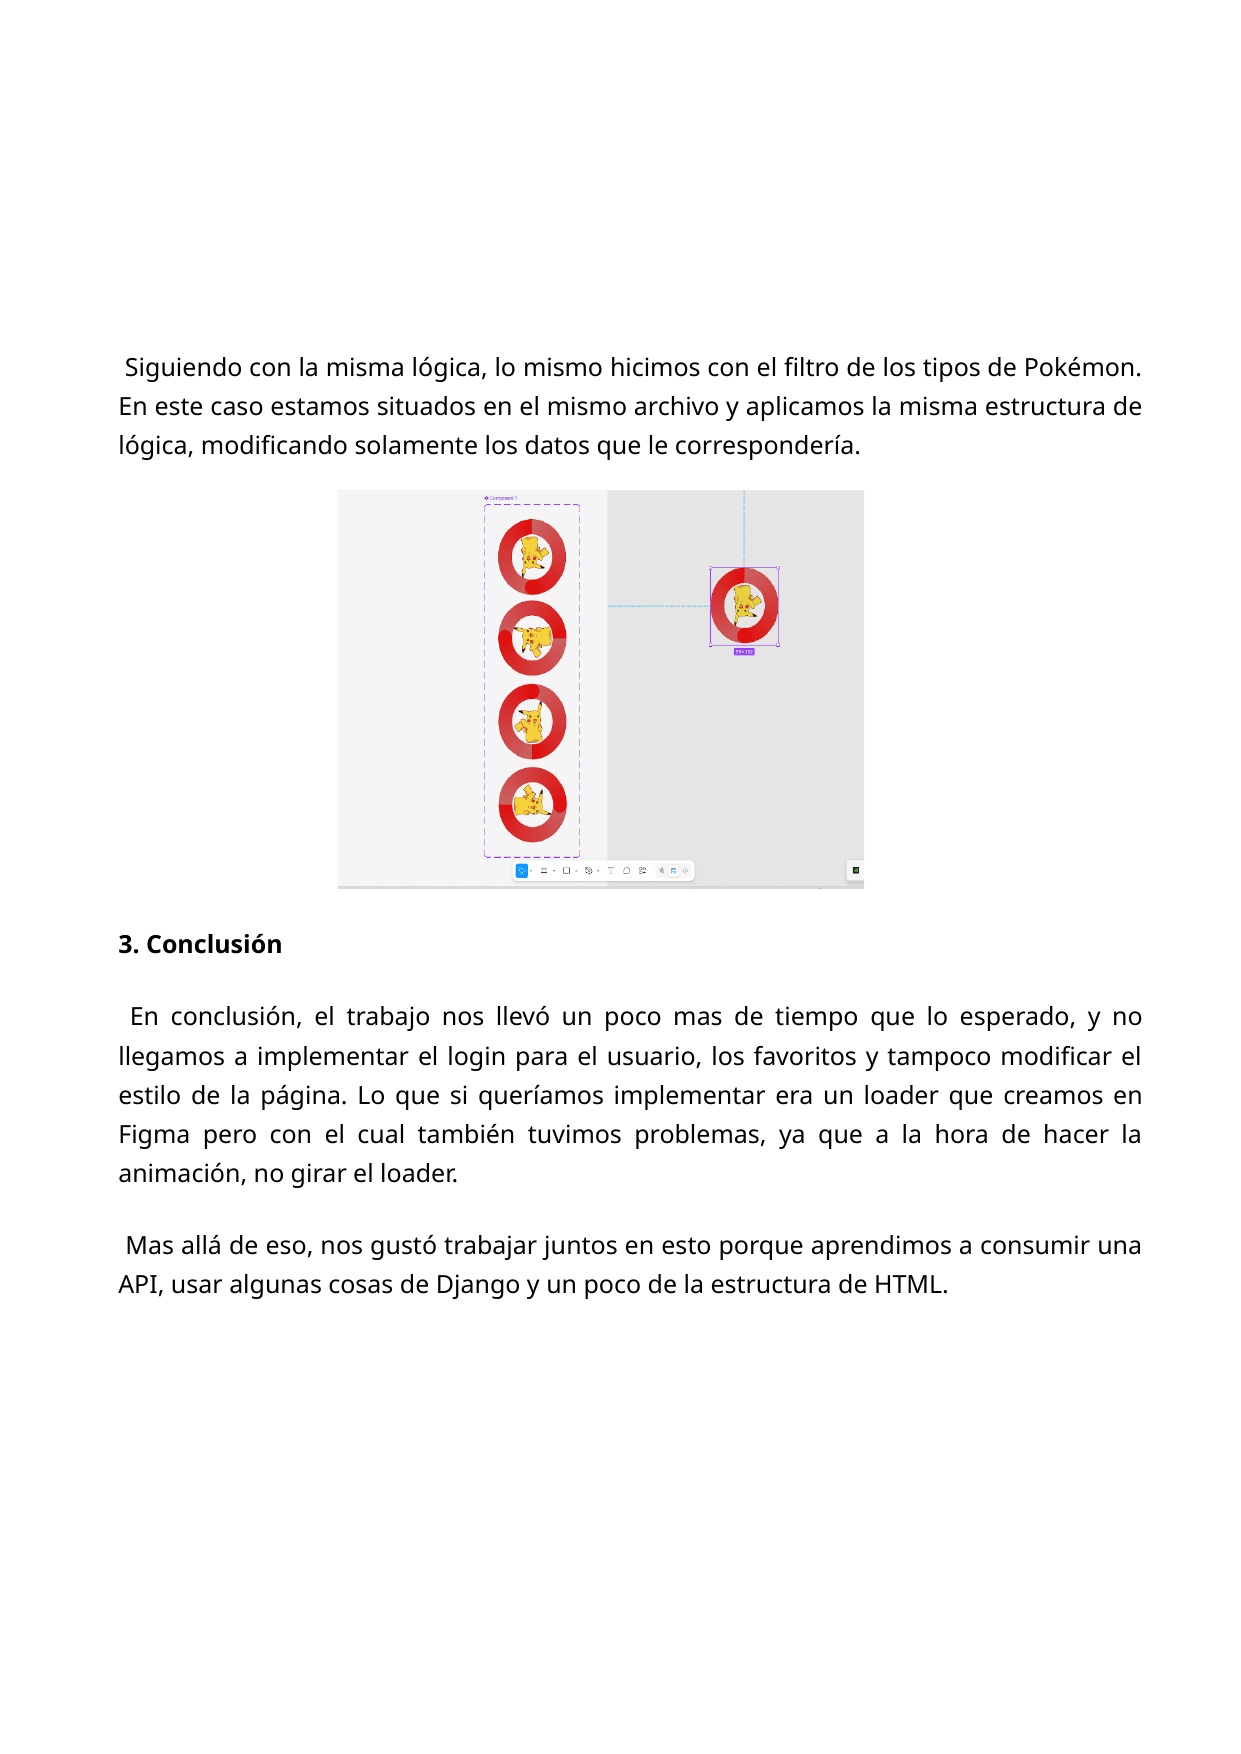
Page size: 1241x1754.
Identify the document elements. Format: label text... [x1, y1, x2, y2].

text Mas allá de eso, nos gustó trabajar juntos en esto porque aprendimos a consumir una API, usar algunas cosas de Django y un poco de la estructura de HTML. [118, 1228, 1144, 1301]
text En conclusión, el trabajo nos llevó un poco mas de tiempo que lo esperado, y no llegamos a implementar el login para el usuario, los favoritos y tampoco modificar el estilo de la página. Lo que si queríamos implementar era un loader que creamos en Figma pero con el cual también tuvimos problemas, ya que a la hora de hacer la animación, no girar el loader. [118, 999, 1144, 1190]
text Siguiendo con la misma lógica, lo mismo hicimos con el filtro de los tipos de Pokémon. En este caso estamos situados en el mismo archivo y aplicamos la misma estructura de lógica, modificando solamente los datos que le correspondería. [118, 349, 1144, 462]
text 3. Conclusión [118, 927, 1144, 961]
